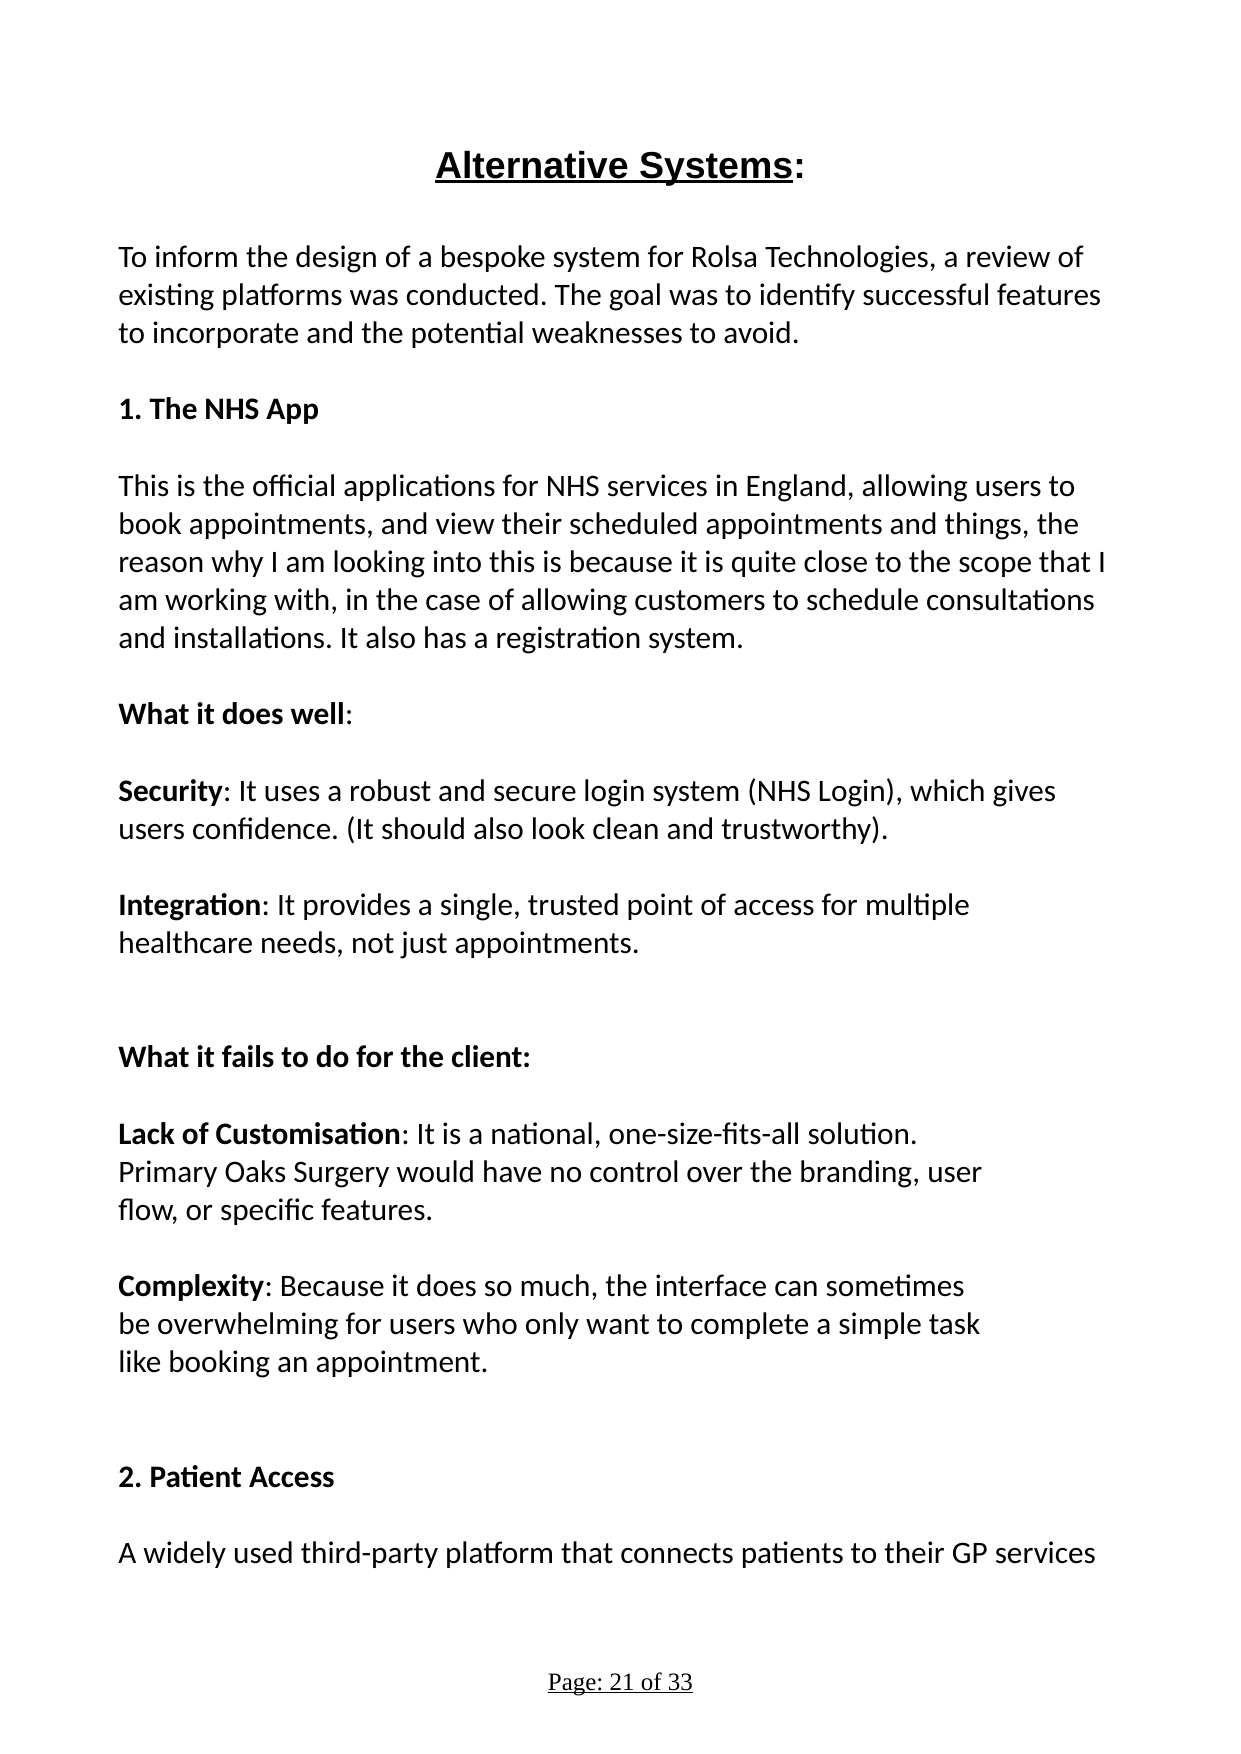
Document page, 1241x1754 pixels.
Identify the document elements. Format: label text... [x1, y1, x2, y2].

text 2. Patient Access [118, 1457, 1122, 1495]
text To inform the design of a bespoke system for Rolsa Technologies, a review of existing platforms was conducted. The goal was to identify successful features to incorporate and the potential weaknesses to avoid. [118, 237, 1122, 351]
text Primary Oaks Surgery would have no control over the branding, user [118, 1152, 1122, 1190]
text Lack of Customisation: It is a national, one-size-fits-all solution. [118, 1114, 1122, 1152]
subtitle Alternative Systems: [118, 143, 1122, 186]
text What it fails to do for the client: [118, 1037, 1122, 1076]
text 1. The NHS App [118, 389, 1122, 427]
text A widely used third-party platform that connects patients to their GP services [118, 1533, 1122, 1571]
text flow, or specific features. [118, 1190, 1122, 1228]
text This is the official applications for NHS services in England, allowing users to book appointments, and view their scheduled appointments and things, the reason why I am looking into this is because it is quite close to the scope that I am working with, in the case of allowing customers to schedule consultations and installations. It also has a registration system. [118, 466, 1122, 656]
text like booking an appointment. [118, 1342, 1122, 1381]
text Integration: It provides a single, trusted point of access for multiple [118, 885, 1122, 923]
text be overwhelming for users who only want to complete a simple task [118, 1304, 1122, 1342]
text healthcare needs, not just appointments. [118, 923, 1122, 961]
text What it does well: Security: It uses a robust and secure login system (NHS Login), which gives users confidence. (It should also look clean and trustworthy). [118, 694, 1122, 847]
text Complexity: Because it does so much, the interface can sometimes [118, 1266, 1122, 1304]
